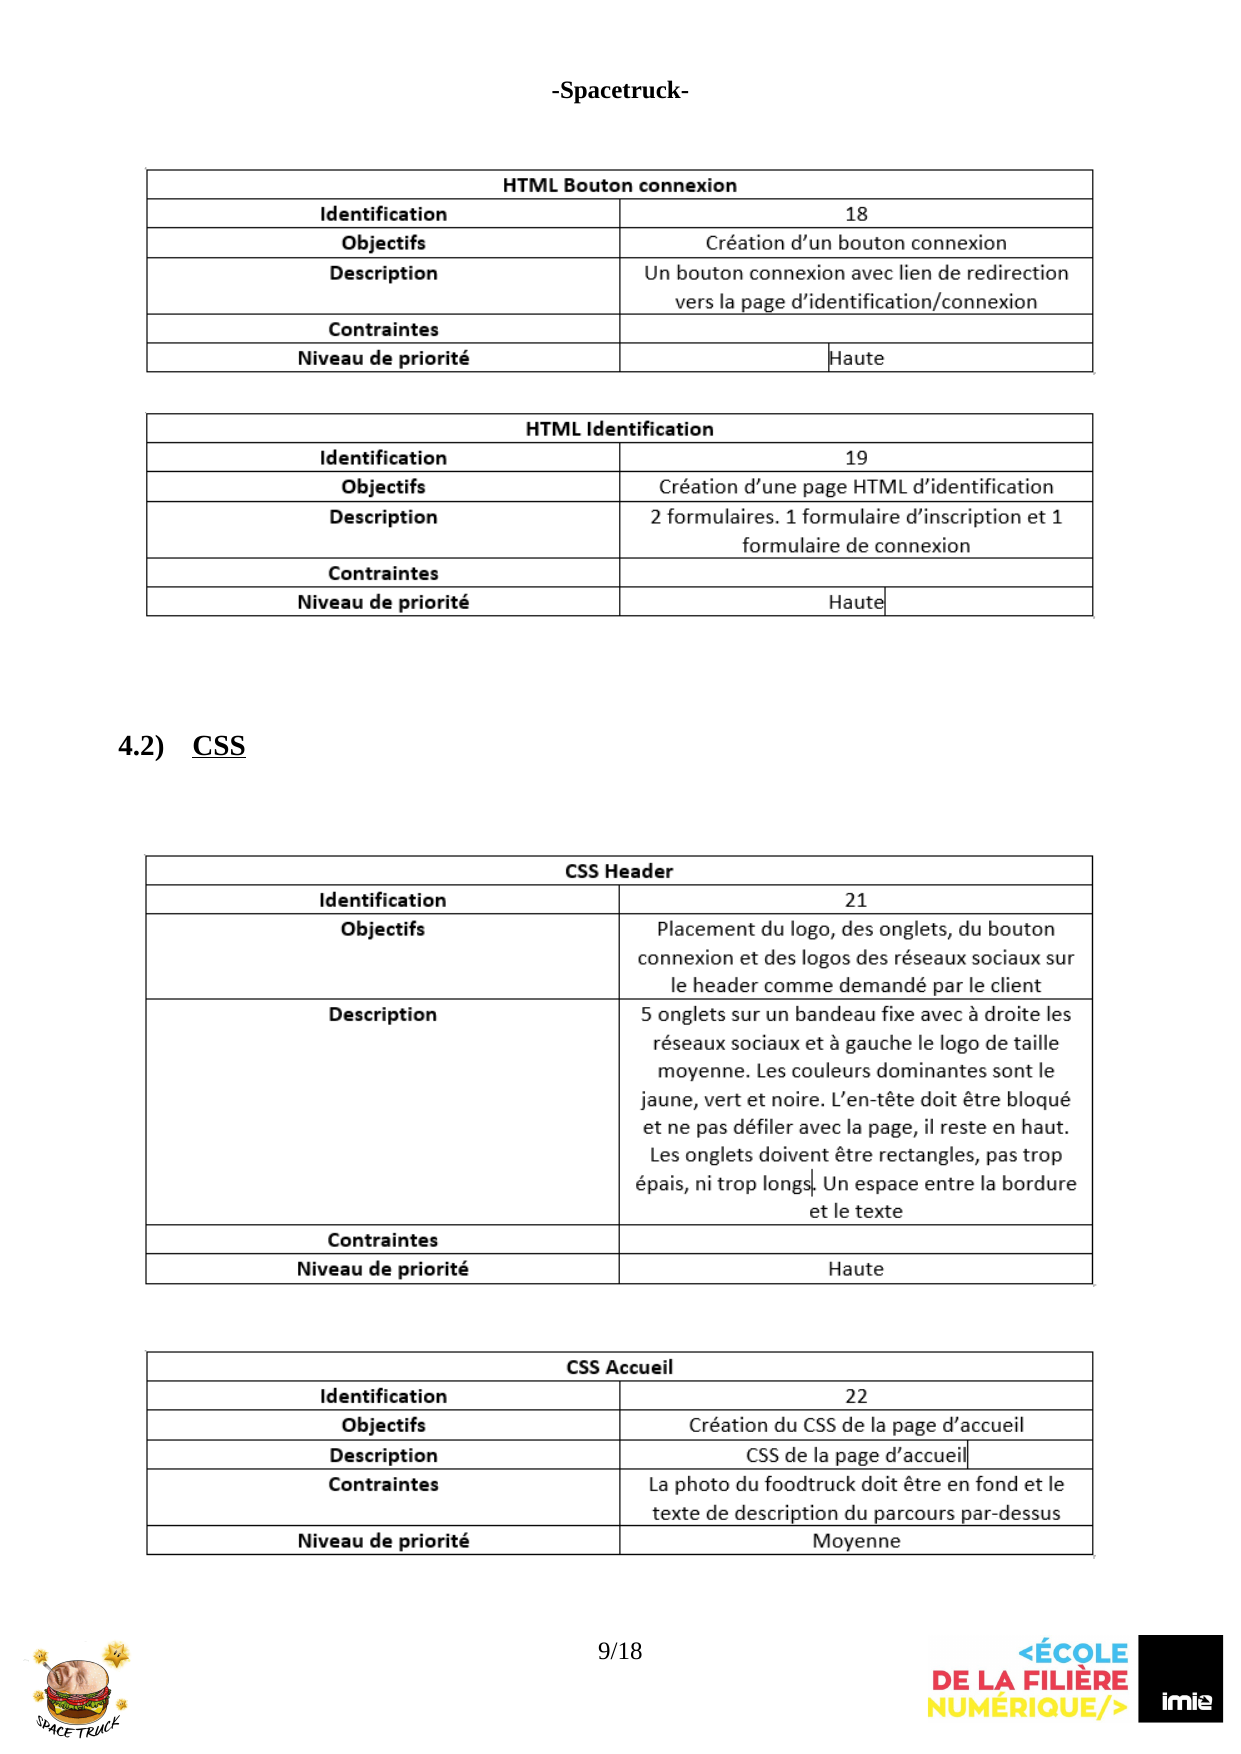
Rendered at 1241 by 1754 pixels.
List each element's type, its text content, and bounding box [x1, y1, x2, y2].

picture [144, 1350, 1096, 1559]
picture [927, 1635, 1224, 1723]
picture [18, 1635, 137, 1754]
picture [144, 167, 1096, 375]
picture [143, 854, 1097, 1287]
subtitle CSS [118, 728, 1122, 761]
picture [145, 412, 1096, 619]
